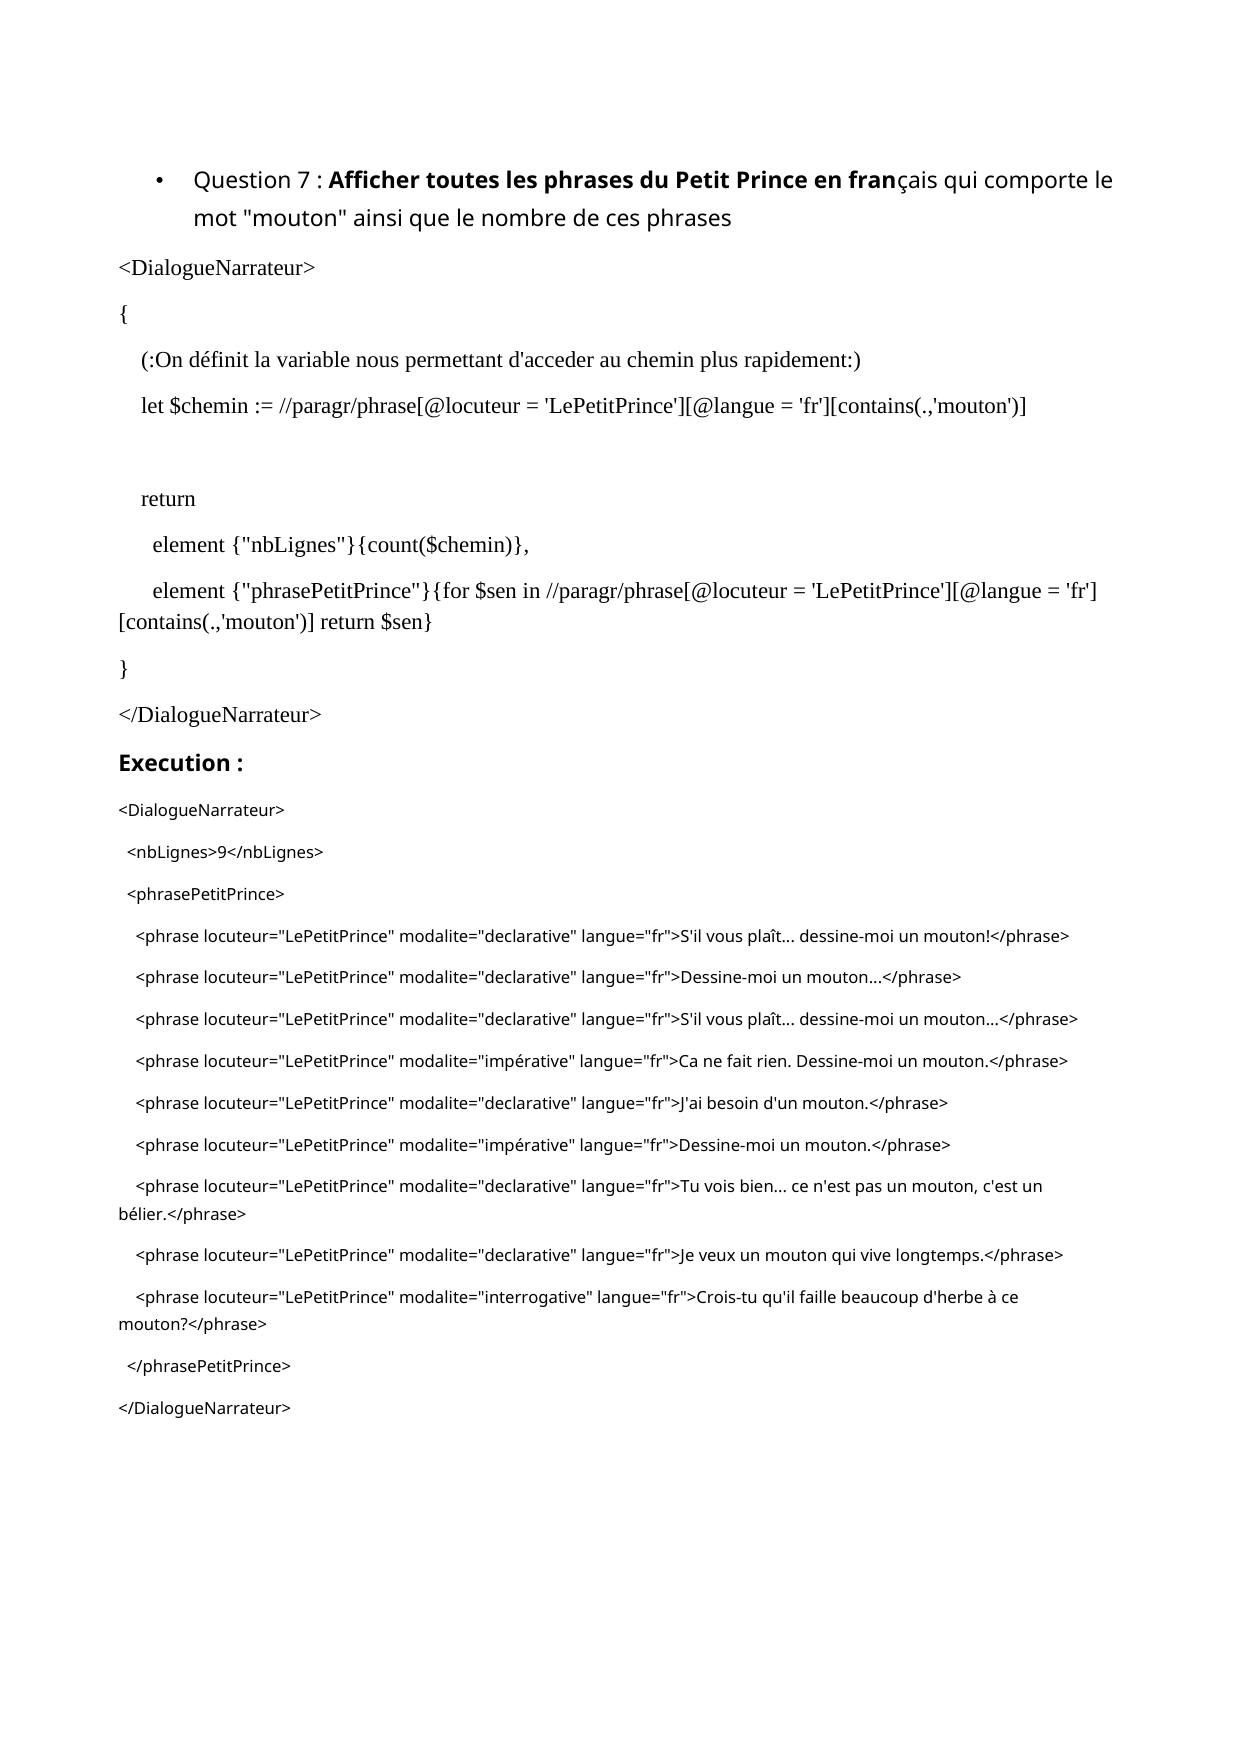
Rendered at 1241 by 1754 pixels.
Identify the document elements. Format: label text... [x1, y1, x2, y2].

text <phrase locuteur="LePetitPrince" modalite="impérative" langue="fr">Dessine-moi un mouton.</phrase> [118, 1133, 1122, 1156]
text <phrase locuteur="LePetitPrince" modalite="declarative" langue="fr">Tu vois bien... ce n'est pas un mouton, c'est un bélier.</phrase> [118, 1175, 1122, 1225]
text Execution : [118, 747, 1122, 778]
list Question 7 : Afficher toutes les phrases du Petit Prince en français qui comporte le mot "mouton" ainsi que le nombre de ces phrases [156, 164, 1122, 233]
text <phrasePetitPrince> [118, 882, 1122, 905]
text element {"phrasePetitPrince"}{for $sen in //paragr/phrase[@locuteur = 'LePetitPrince'][@langue = 'fr'][contains(.,'mouton')] return $sen} [118, 577, 1122, 635]
text let $chemin := //paragr/phrase[@locuteur = 'LePetitPrince'][@langue = 'fr'][contains(.,'mouton')] [118, 392, 1122, 419]
text <phrase locuteur="LePetitPrince" modalite="declarative" langue="fr">J'ai besoin d'un mouton.</phrase> [118, 1091, 1122, 1114]
text <phrase locuteur="LePetitPrince" modalite="declarative" langue="fr">S'il vous plaît... dessine-moi un mouton!</phrase> [118, 924, 1122, 947]
text </phrasePetitPrince> [118, 1354, 1122, 1377]
text <DialogueNarrateur> [118, 254, 1122, 280]
text element {"nbLignes"}{count($chemin)}, [118, 531, 1122, 557]
text { [118, 300, 1122, 326]
text (:On définit la variable nous permettant d'acceder au chemin plus rapidement:) [118, 346, 1122, 372]
text <phrase locuteur="LePetitPrince" modalite="declarative" langue="fr">Je veux un mouton qui vive longtemps.</phrase> [118, 1244, 1122, 1267]
text <nbLignes>9</nbLignes> [118, 841, 1122, 863]
text <DialogueNarrateur> [118, 799, 1122, 822]
text <phrase locuteur="LePetitPrince" modalite="impérative" langue="fr">Ca ne fait rien. Dessine-moi un mouton.</phrase> [118, 1049, 1122, 1072]
text </DialogueNarrateur> [118, 1396, 1122, 1419]
text return [118, 484, 1122, 511]
text <phrase locuteur="LePetitPrince" modalite="interrogative" langue="fr">Crois-tu qu'il faille beaucoup d'herbe à ce mouton?</phrase> [118, 1286, 1122, 1336]
text <phrase locuteur="LePetitPrince" modalite="declarative" langue="fr">Dessine-moi un mouton...</phrase> [118, 966, 1122, 989]
text } [118, 654, 1122, 681]
text <phrase locuteur="LePetitPrince" modalite="declarative" langue="fr">S'il vous plaît... dessine-moi un mouton...</phrase> [118, 1008, 1122, 1031]
text </DialogueNarrateur> [118, 701, 1122, 727]
